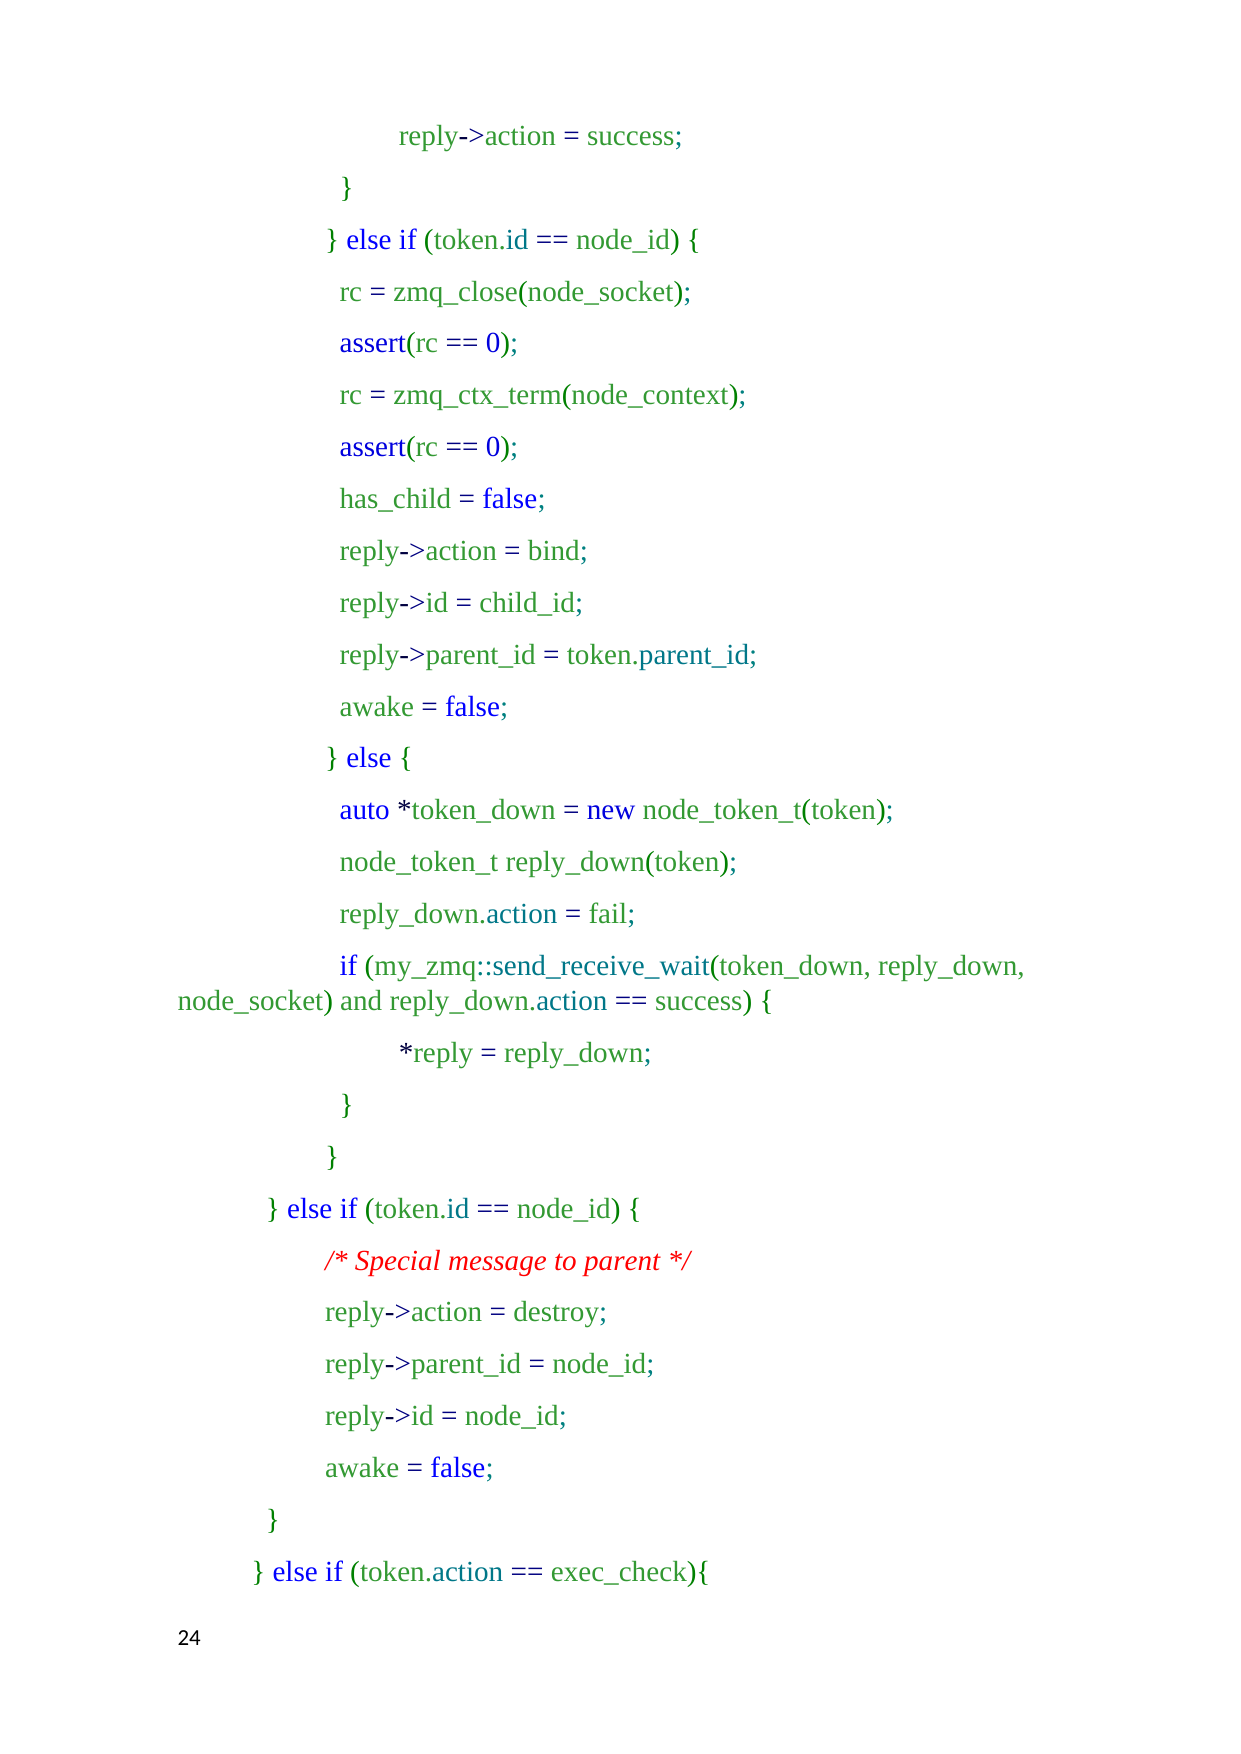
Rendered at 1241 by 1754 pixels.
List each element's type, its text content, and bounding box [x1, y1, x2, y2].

text /* Special message to parent */ [177, 1243, 1152, 1276]
text *reply = reply_down; [177, 1035, 1152, 1069]
text } [177, 1502, 1152, 1536]
text } [177, 1087, 1152, 1121]
text reply->id = node_id; [177, 1398, 1152, 1432]
text if (my_zmq::send_receive_wait(token_down, reply_down, node_socket) and reply_down.action == success) { [177, 948, 1152, 1017]
text } else if (token.action == exec_check){ [177, 1554, 1152, 1587]
text assert(rc == 0); [177, 429, 1152, 463]
text } [177, 170, 1152, 203]
text rc = zmq_ctx_term(node_context); [177, 377, 1152, 411]
text has_child = false; [177, 481, 1152, 515]
text } [177, 1139, 1152, 1172]
text awake = false; [177, 1450, 1152, 1484]
text reply->action = destroy; [177, 1294, 1152, 1328]
text reply->action = bind; [177, 533, 1152, 567]
text assert(rc == 0); [177, 326, 1152, 359]
text } else if (token.id == node_id) { [177, 222, 1152, 255]
text reply_down.action = fail; [177, 896, 1152, 930]
text auto *token_down = new node_token_t(token); [177, 792, 1152, 826]
text rc = zmq_close(node_socket); [177, 274, 1152, 307]
text reply->parent_id = token.parent_id; [177, 637, 1152, 670]
text } else { [177, 741, 1152, 774]
text reply->parent_id = node_id; [177, 1346, 1152, 1380]
text reply->action = success; [177, 118, 1152, 152]
text node_token_t reply_down(token); [177, 844, 1152, 878]
text } else if (token.id == node_id) { [177, 1191, 1152, 1224]
text awake = false; [177, 689, 1152, 722]
text reply->id = child_id; [177, 585, 1152, 618]
